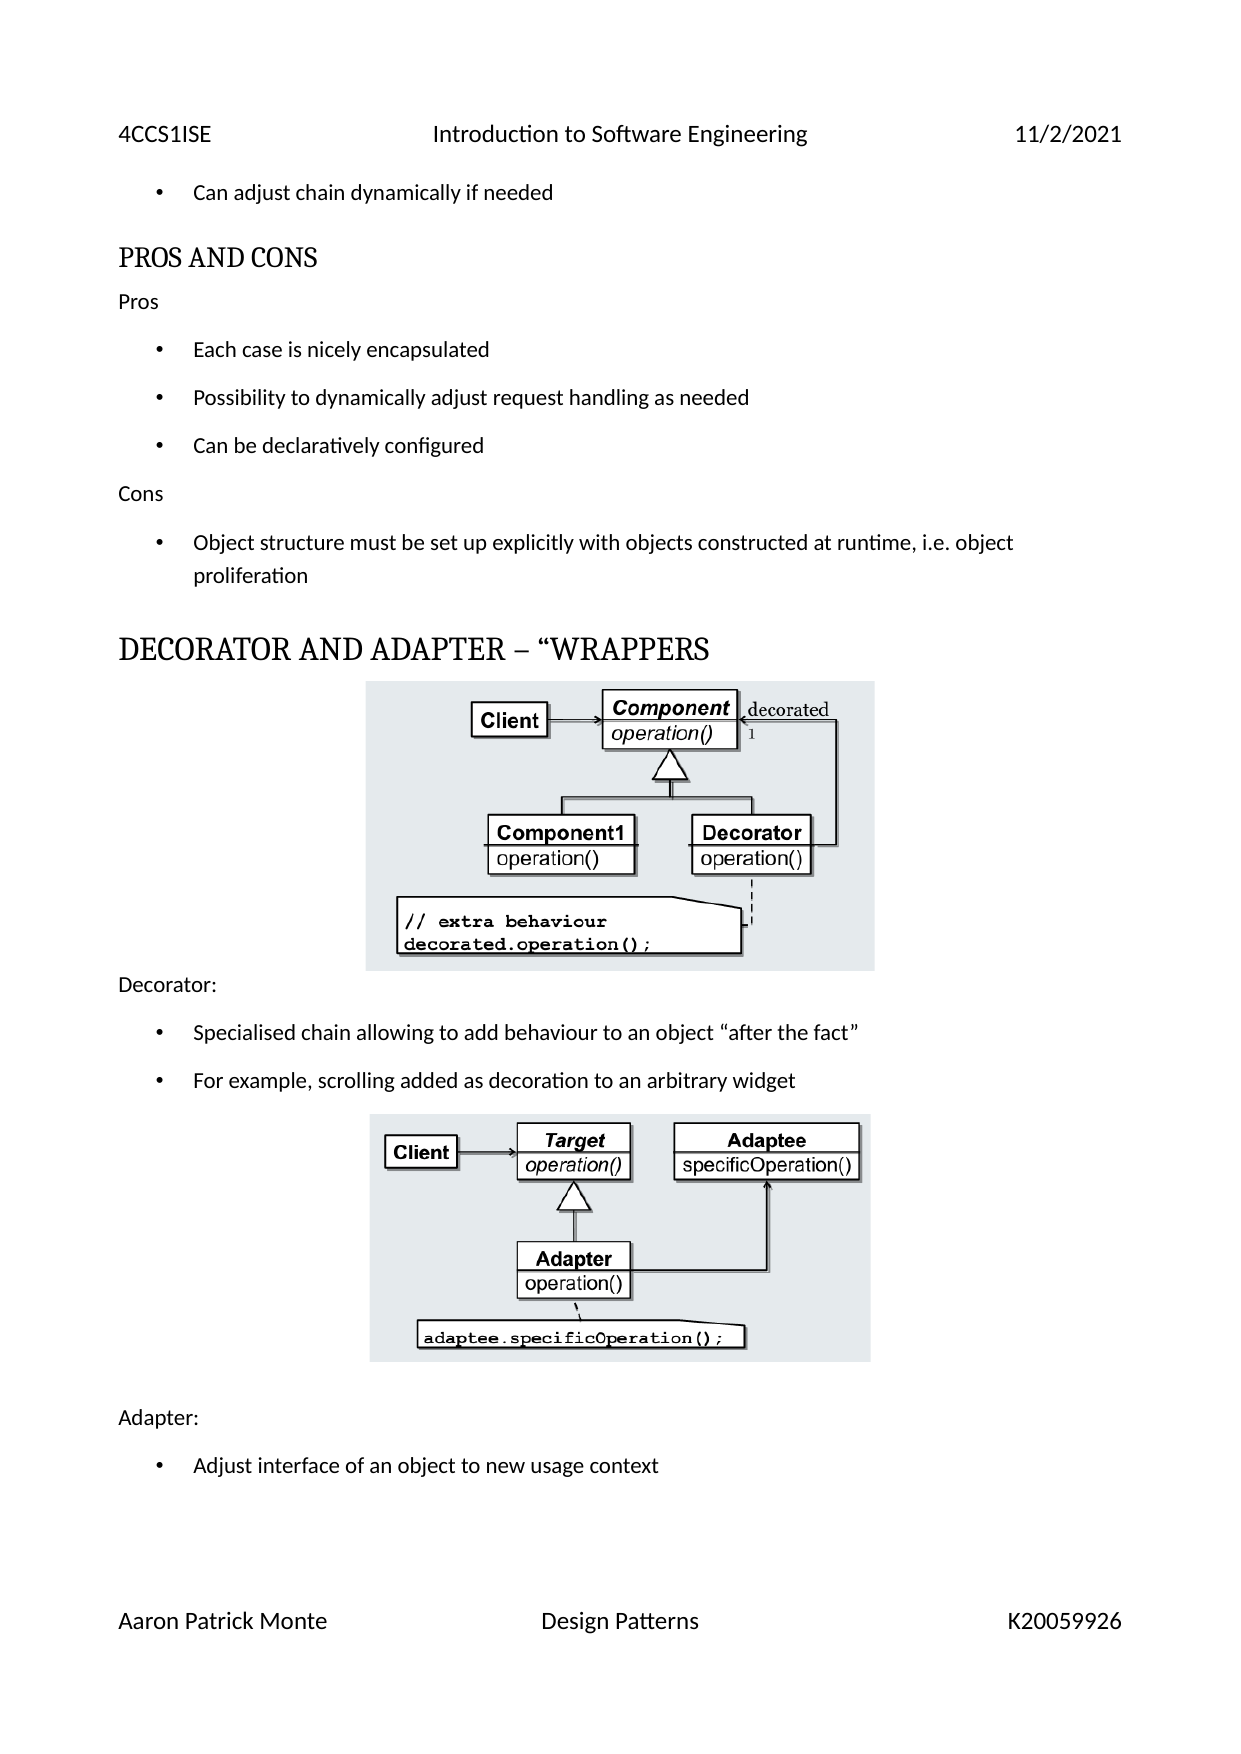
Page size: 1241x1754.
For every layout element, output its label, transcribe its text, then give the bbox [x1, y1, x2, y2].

subtitle Decorator and adapter – “wrappers [118, 630, 1122, 669]
list Specialised chain allowing to add behaviour to an object “after the fact” [156, 1018, 1122, 1046]
subtitle Pros and cons [118, 241, 1122, 274]
list Can adjust chain dynamically if needed [156, 178, 1122, 206]
text Adapter: [118, 1403, 1122, 1431]
picture [365, 681, 875, 971]
text Decorator: [118, 970, 1122, 998]
list Possibility to dynamically adjust request handling as needed [156, 383, 1122, 411]
text Pros [118, 287, 1122, 315]
text Cons [118, 479, 1122, 508]
list For example, scrolling added as decoration to an arbitrary widget [156, 1066, 1122, 1094]
list Each case is nicely encapsulated [156, 335, 1122, 363]
list Adjust interface of an object to new usage context [156, 1451, 1122, 1479]
picture [369, 1114, 871, 1362]
list Can be declaratively configured [156, 431, 1122, 459]
list Object structure must be set up explicitly with objects constructed at runtime, i.e. object proliferation [156, 528, 1122, 589]
